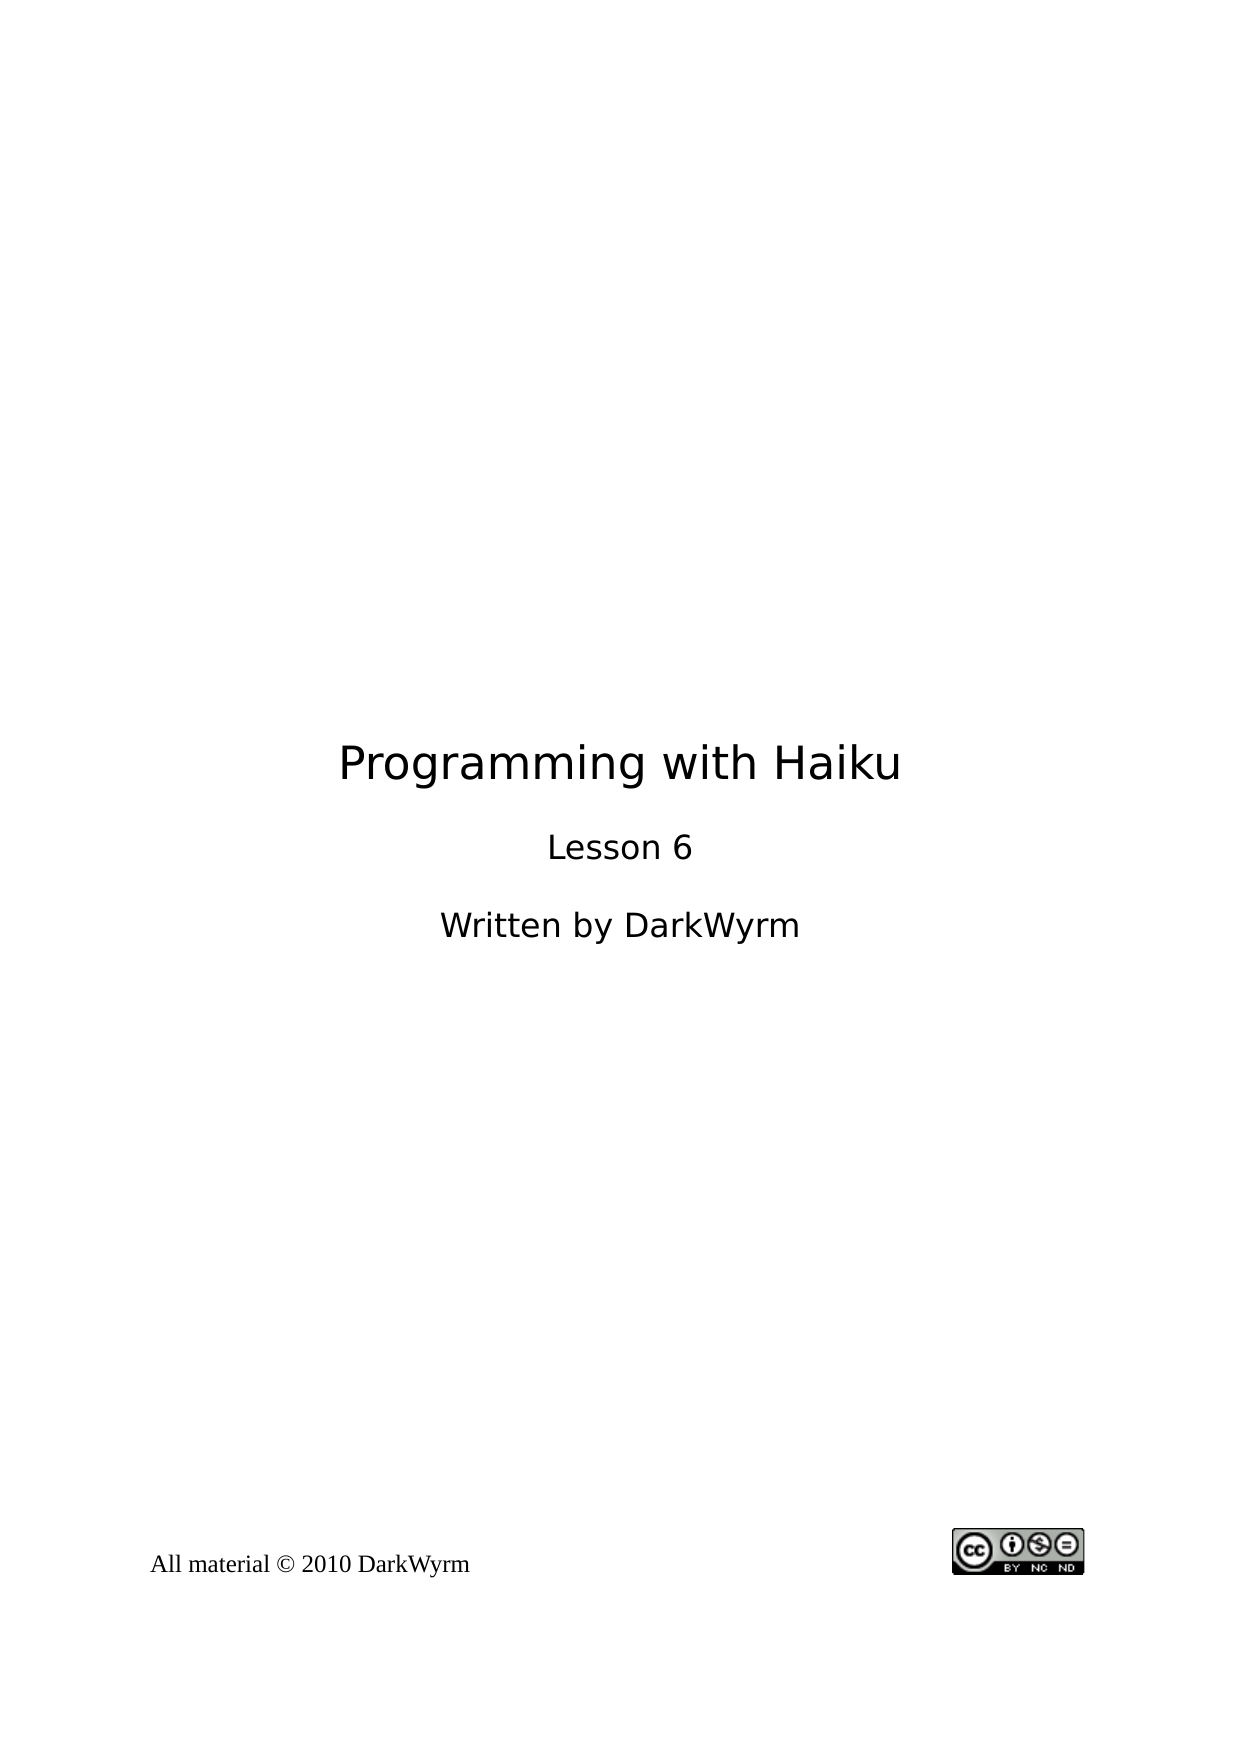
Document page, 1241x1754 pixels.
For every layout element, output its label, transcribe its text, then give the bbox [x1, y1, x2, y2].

text All material © 2010 DarkWyrm [150, 1549, 1090, 1578]
picture [952, 1528, 1085, 1575]
text Written by DarkWyrm [150, 907, 1090, 945]
text Programming with Haiku [150, 737, 1090, 790]
text Lesson 6 [150, 829, 1090, 868]
